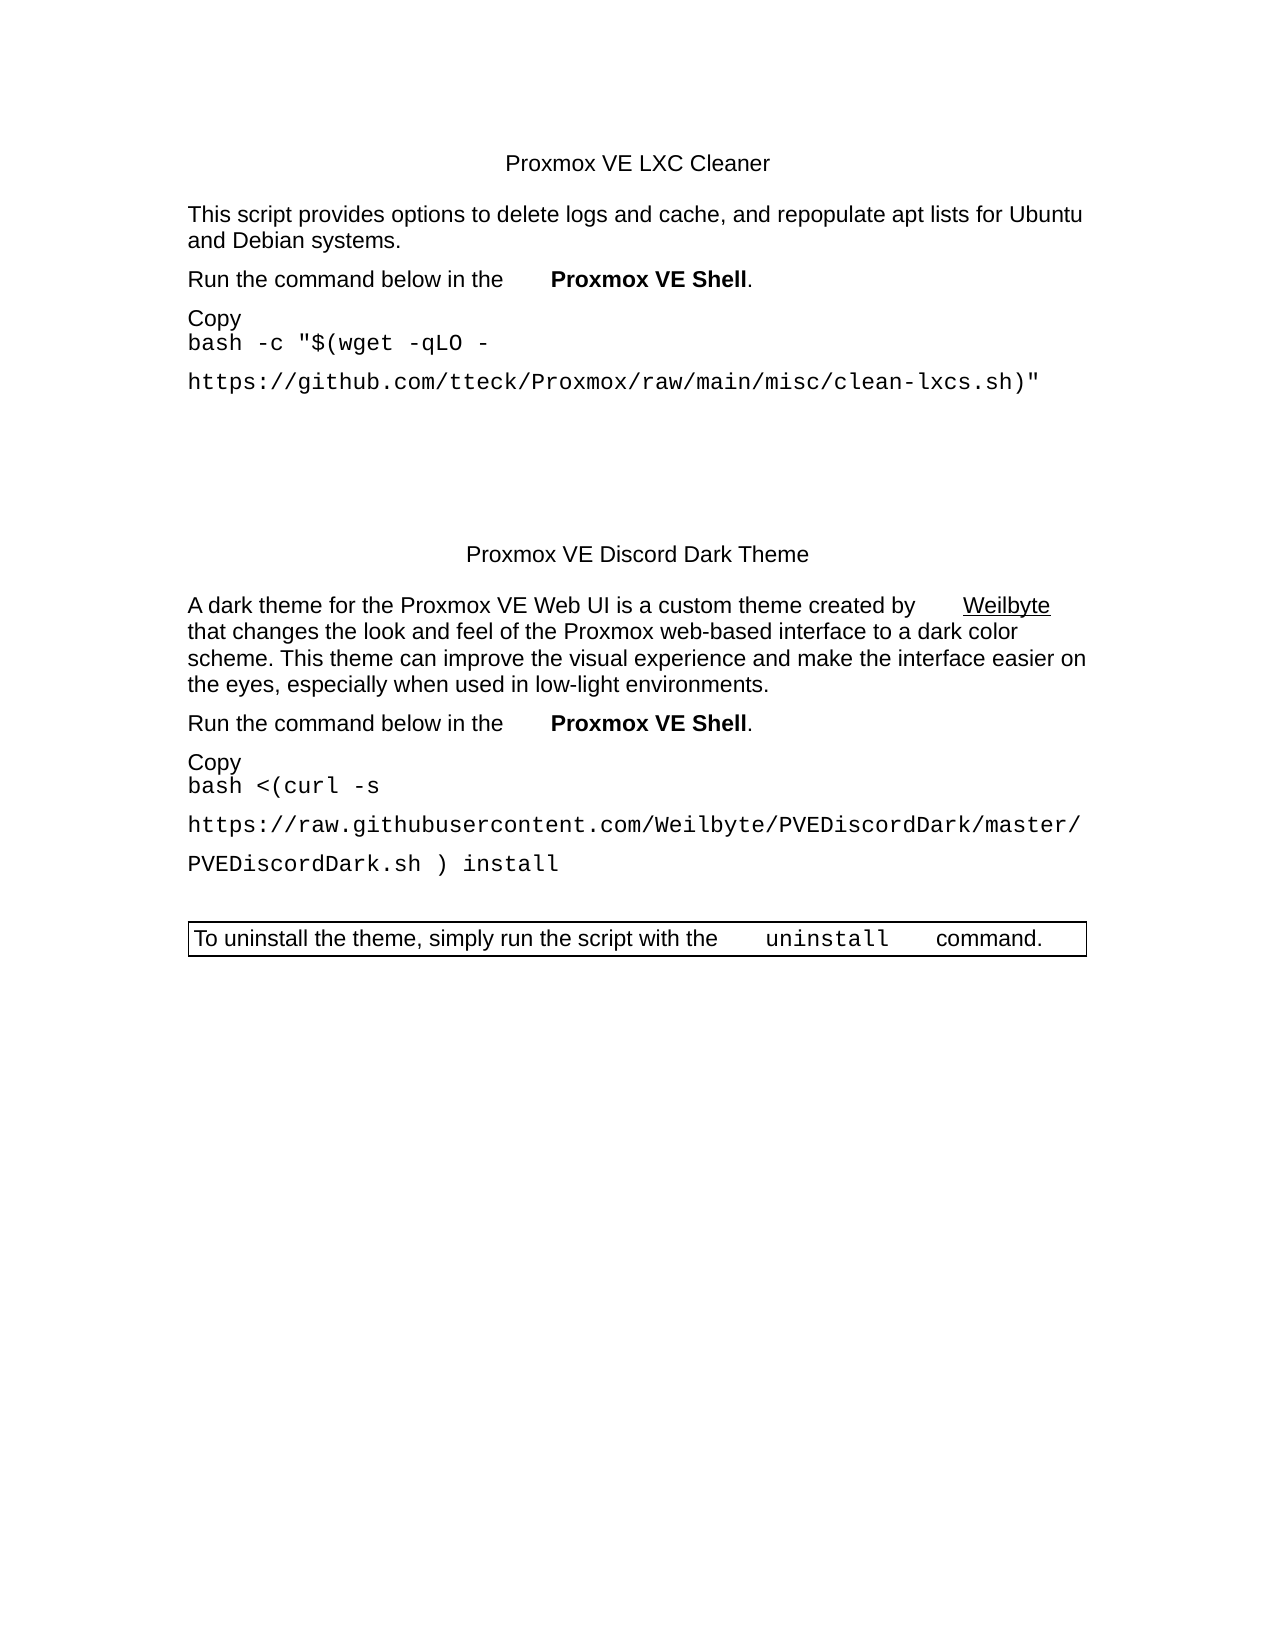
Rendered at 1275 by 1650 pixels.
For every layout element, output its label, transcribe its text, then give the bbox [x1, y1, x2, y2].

text Proxmox VE Discord Dark Theme [187, 541, 1087, 567]
text Run the command below in the Proxmox VE Shell. [187, 266, 1087, 293]
text Proxmox VE LXC Cleaner [187, 150, 1087, 176]
text A dark theme for the Proxmox VE Web UI is a custom theme created by Weilbyte that changes the look and feel of the Proxmox web-based interface to a dark color scheme. This theme can improve the visual experience and make the interface easier on the eyes, especially when used in low-light environments. [187, 592, 1087, 697]
text To uninstall the theme, simply run the script with the uninstall command. [189, 923, 1086, 955]
text Copy [187, 748, 1087, 775]
text bash -c "$(wget -qLO - https://github.com/tteck/Proxmox/raw/main/misc/clean-lxcs.sh)" [187, 331, 1087, 396]
text Run the command below in the Proxmox VE Shell. [187, 710, 1087, 736]
text This script provides options to delete logs and cache, and repopulate apt lists for Ubuntu and Debian systems. [187, 201, 1087, 254]
text bash <(curl -s https://raw.githubusercontent.com/Weilbyte/PVEDiscordDark/master/PVEDiscordDark.sh ) install [187, 775, 1087, 878]
text Copy [187, 305, 1087, 331]
